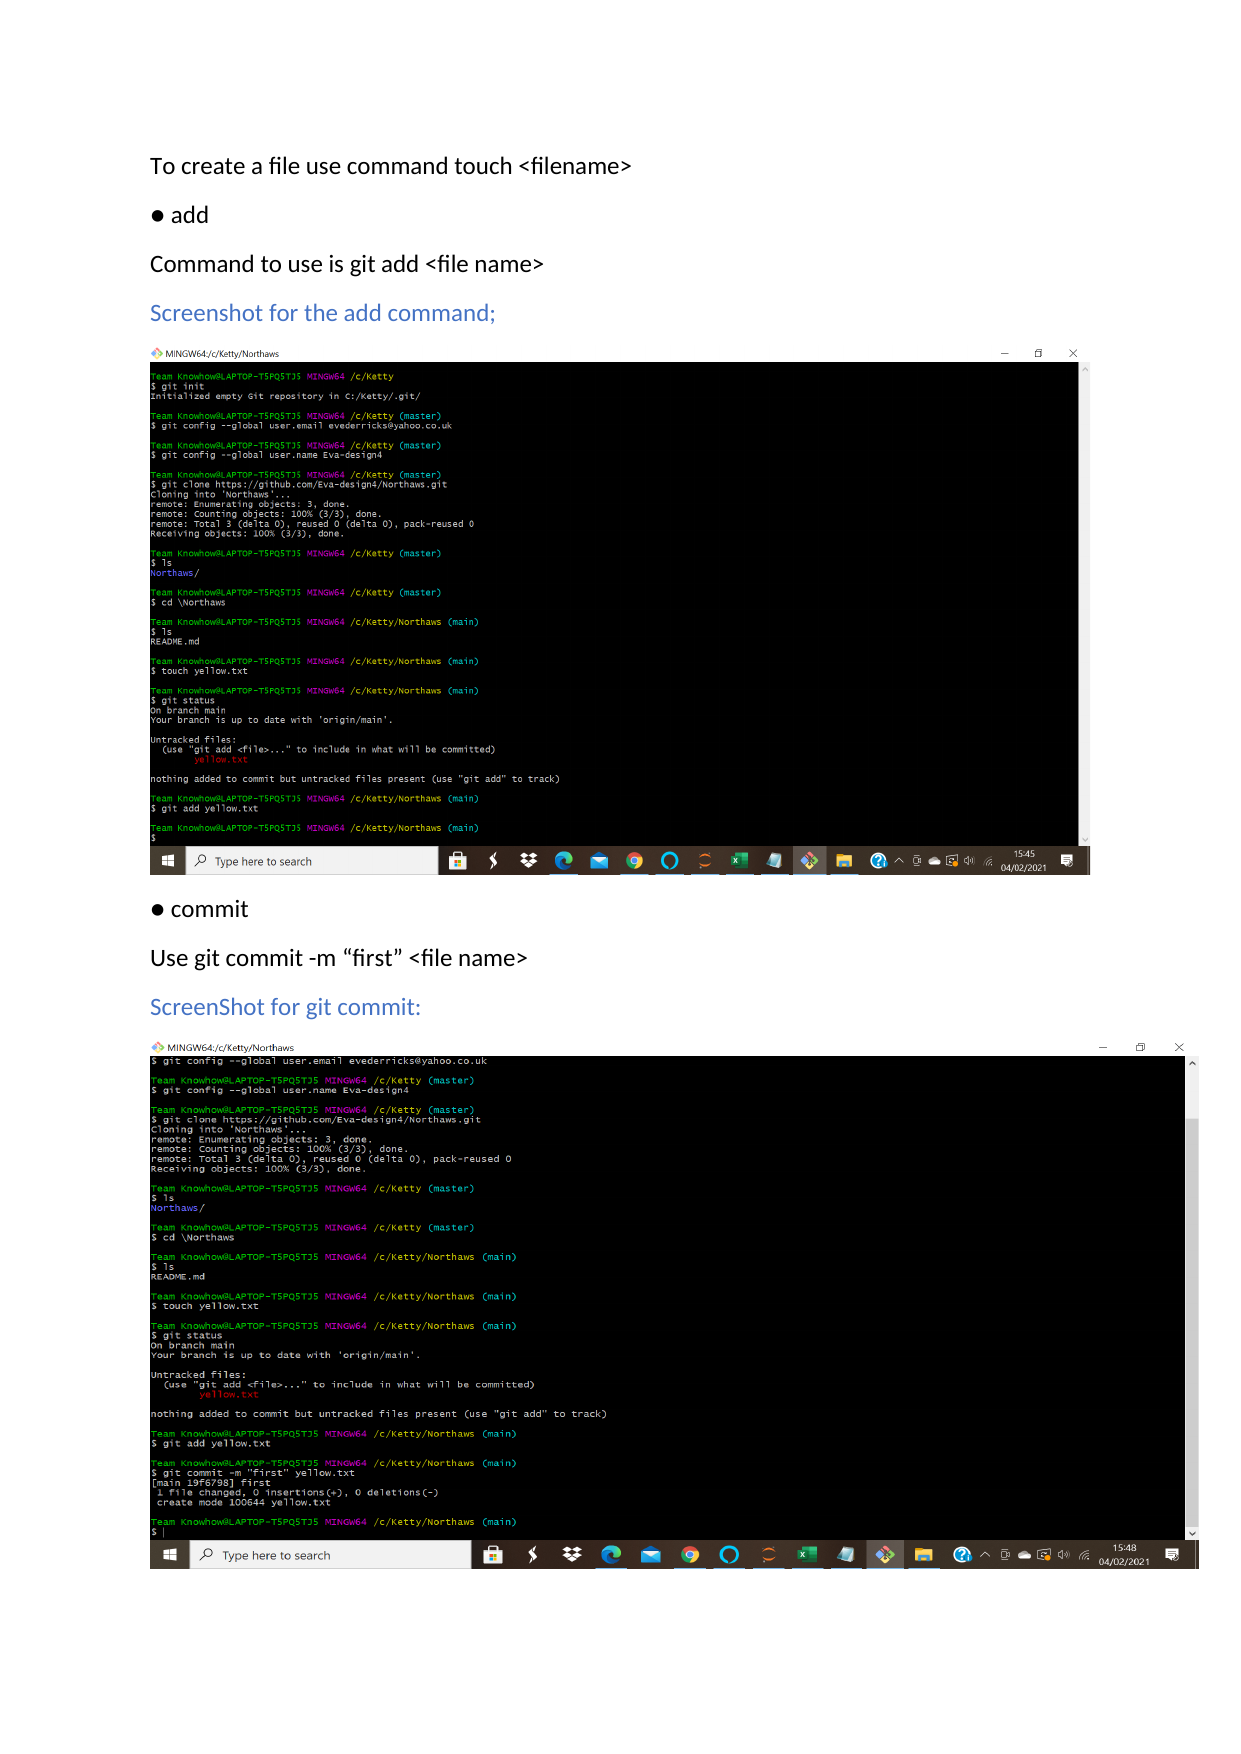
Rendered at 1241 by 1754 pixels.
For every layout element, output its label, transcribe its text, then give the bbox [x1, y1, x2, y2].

text ScreenShot for git commit: [150, 991, 1090, 1021]
text ● add [150, 199, 1090, 229]
text To create a file use command touch <filename> [150, 150, 1090, 181]
text Command to use is git add <file name> [150, 248, 1090, 278]
text Screenshot for the add command; [150, 297, 1090, 327]
text Use git commit -m “first” <file name> [150, 942, 1090, 972]
text ● commit [150, 893, 1090, 923]
